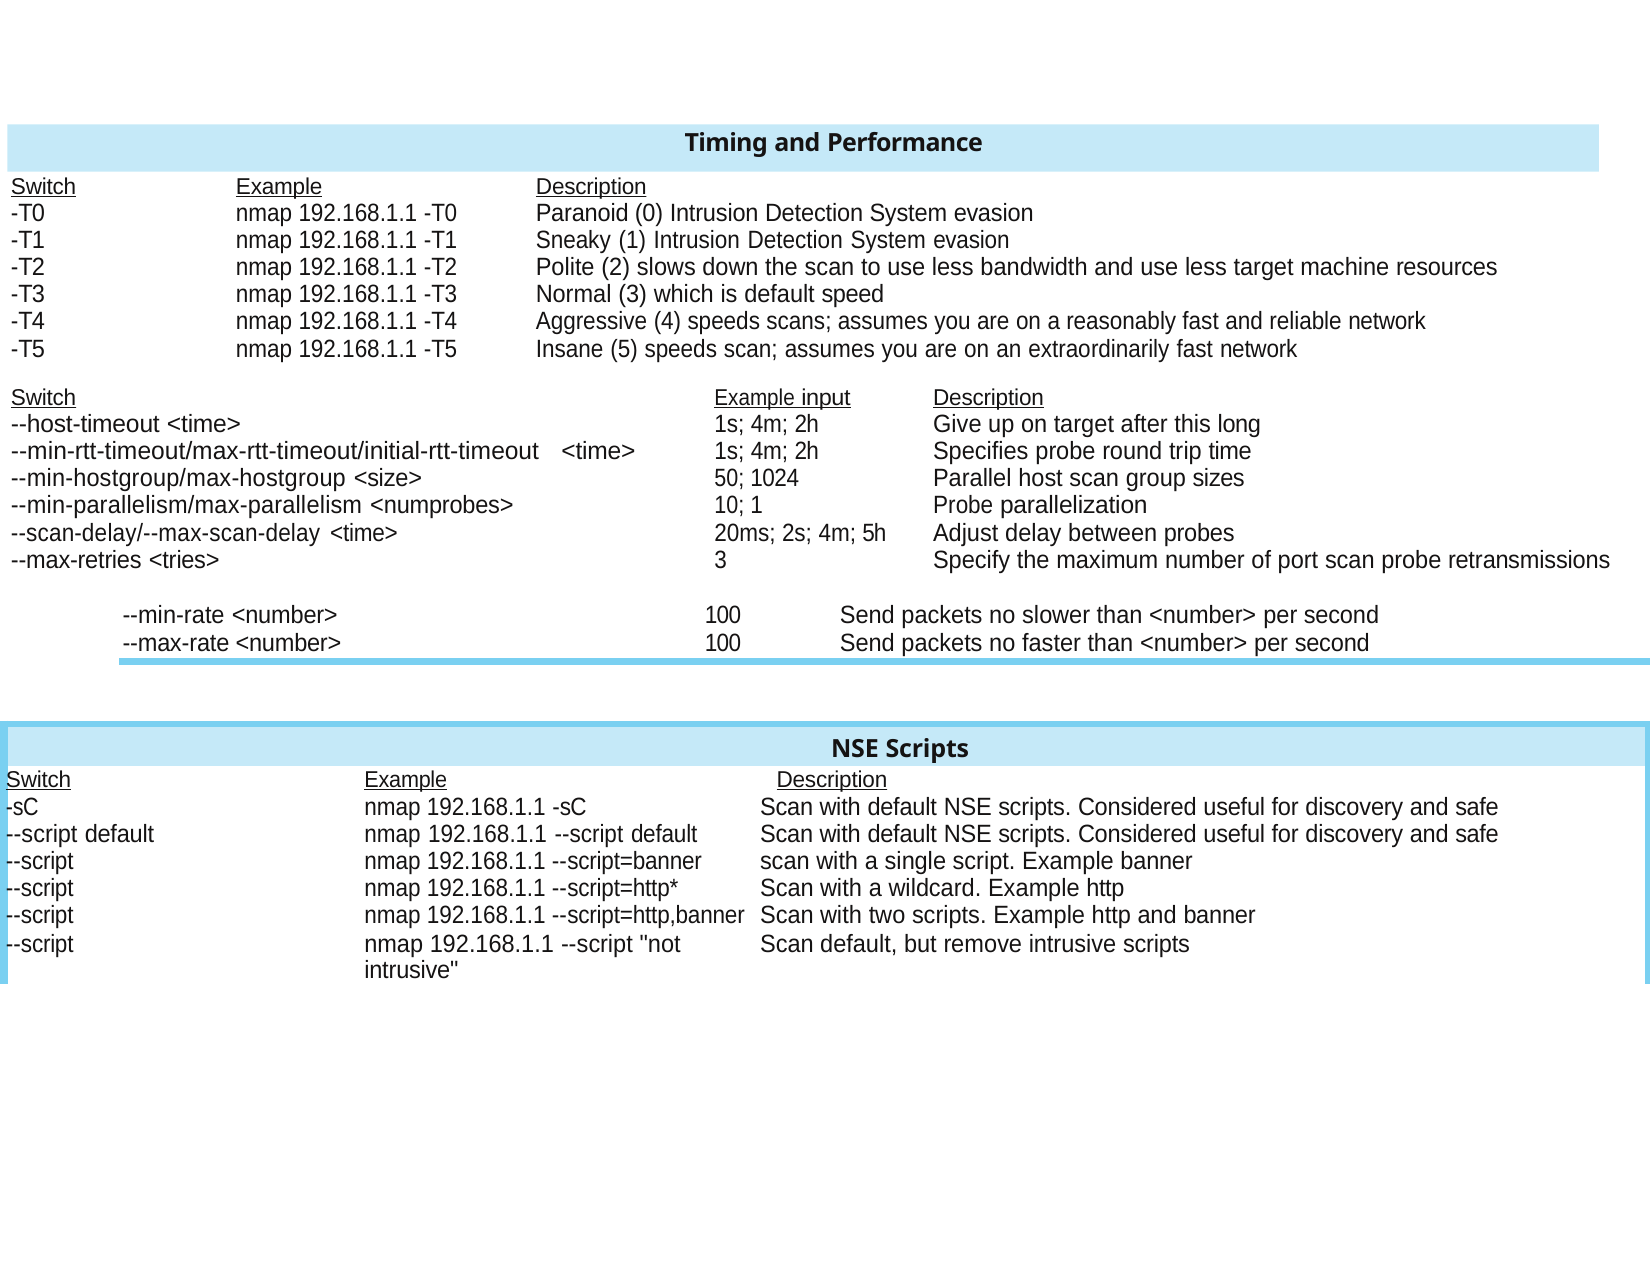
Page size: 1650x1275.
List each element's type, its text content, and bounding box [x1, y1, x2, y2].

table_header 100 [682, 603, 813, 630]
table_cell scan with a single script. Example banner [755, 850, 1645, 877]
table_cell -sC [8, 795, 286, 822]
table_cell Example input [691, 373, 906, 412]
table_cell Probe parallelization [906, 494, 1650, 521]
table_header NSE Scripts [8, 727, 1645, 766]
table_cell --script [8, 931, 286, 984]
table_cell Scan with default NSE scripts. Considered useful for discovery and safe [755, 823, 1645, 849]
table_cell Description [755, 766, 1645, 795]
table_cell --min-parallelism/max-parallelism <numprobes> [8, 494, 691, 521]
table_cell Specify the maximum number of port scan probe retransmissions [906, 548, 1650, 575]
table_cell Give up on target after this long [906, 412, 1650, 440]
table_cell Adjust delay between probes [906, 521, 1650, 548]
table_cell Scan with a wildcard. Example http [755, 877, 1645, 904]
table_cell --script default [8, 823, 286, 849]
table_header --min-rate <number> [119, 603, 682, 630]
table_cell --scan-delay/--max-scan-delay <time> [8, 521, 691, 548]
table_cell 50; 1024 [691, 467, 906, 494]
table_cell nmap 192.168.1.1 --script=http,banner [286, 904, 755, 931]
table_header Timing and Performance Switch Example Description -T0 nmap 192.168.1.1 -T0 Paranoid (0) Intrusion Detection System evasion -T1 nmap 192.168.1.1 -T1 Sneaky (1) Intrusion Detection System evasion -T2 nmap 192.168.1.1 -T2 Polite (2) slows down the scan to use less bandwidth and use less target machine resources -T3 nmap 192.168.1.1 -T3 Normal (3) which is default speed -T4 nmap 192.168.1.1 -T4 Aggressive (4) speeds scans; assumes you are on a reasonably fast and reliable network -T5 nmap 192.168.1.1 -T5 Insane (5) speeds scan; assumes you are on an extraordinarily fast network [8, 118, 1650, 373]
table_cell nmap 192.168.1.1 -sC [286, 795, 755, 822]
table_cell 1s; 4m; 2h [691, 440, 906, 467]
table_cell --script [8, 877, 286, 904]
table_cell Scan default, but remove intrusive scripts [755, 931, 1645, 984]
table_cell Scan with two scripts. Example http and banner [755, 904, 1645, 931]
table_cell Parallel host scan group sizes [906, 467, 1650, 494]
table_cell 1s; 4m; 2h [691, 412, 906, 440]
table_cell Specifies probe round trip time [906, 440, 1650, 467]
table_cell Switch [8, 766, 286, 795]
table_cell Scan with default NSE scripts. Considered useful for discovery and safe [755, 795, 1645, 822]
table_cell 10; 1 [691, 494, 906, 521]
table_cell nmap 192.168.1.1 --script "not intrusive" [286, 931, 755, 984]
table_cell --script [8, 850, 286, 877]
table_cell nmap 192.168.1.1 --script=banner [286, 850, 755, 877]
table_cell nmap 192.168.1.1 --script default [286, 823, 755, 849]
table_cell Send packets no faster than <number> per second [813, 630, 1650, 658]
table_cell 3 [691, 548, 906, 575]
table_header Send packets no slower than <number> per second [813, 603, 1650, 630]
table_cell Switch [8, 373, 691, 412]
table_cell 100 [682, 630, 813, 658]
table_cell Example [286, 766, 755, 795]
table_cell --script [8, 904, 286, 931]
table_cell --max-retries <tries> [8, 548, 691, 575]
table_cell nmap 192.168.1.1 --script=http* [286, 877, 755, 904]
table_cell 20ms; 2s; 4m; 5h [691, 521, 906, 548]
table_cell --host-timeout <time> [8, 412, 691, 440]
table_cell --min-rtt-timeout/max-rtt-timeout/initial-rtt-timeout <time> [8, 440, 691, 467]
table_cell Description [906, 373, 1650, 412]
table_cell --min-hostgroup/max-hostgroup <size> [8, 467, 691, 494]
table_cell --max-rate <number> [119, 630, 682, 658]
